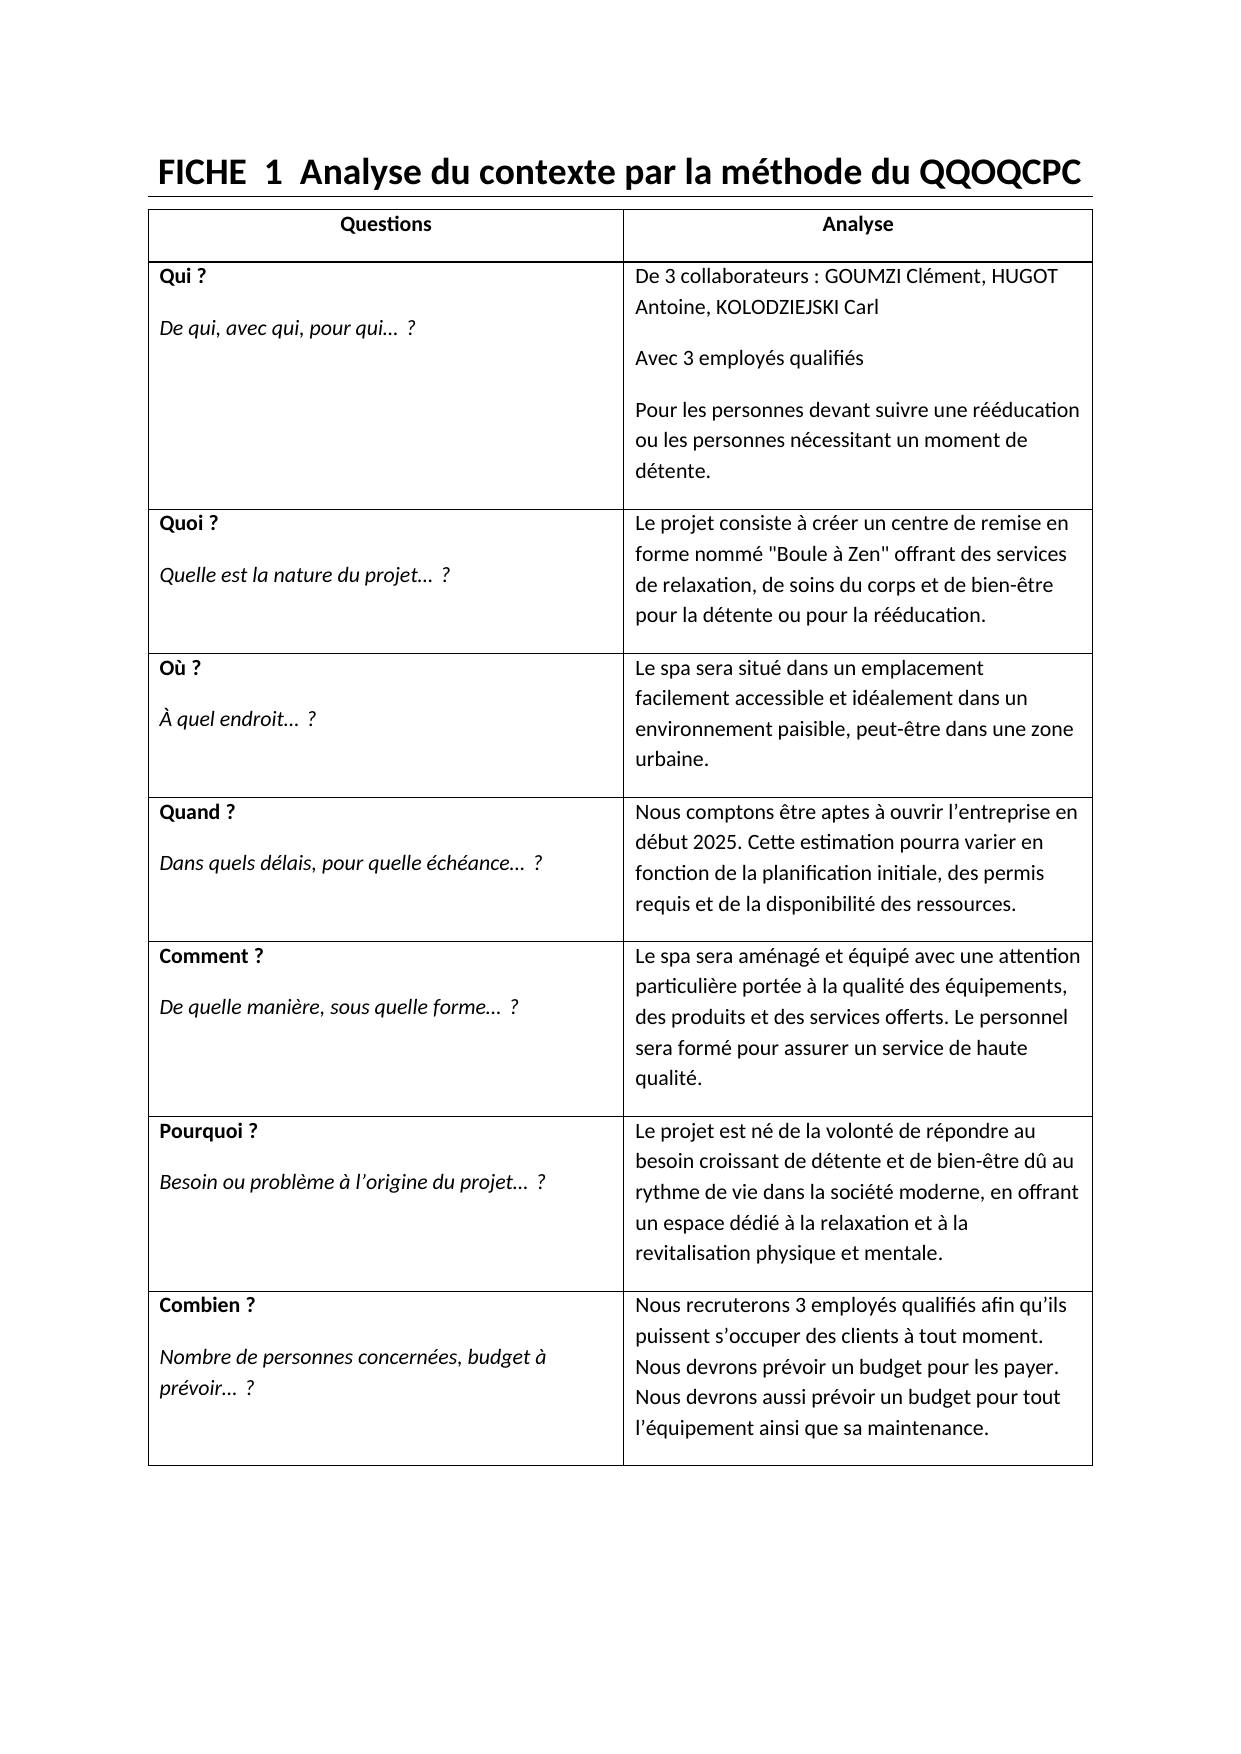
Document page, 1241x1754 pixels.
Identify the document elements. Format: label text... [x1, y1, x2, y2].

table_cell De 3 collaborateurs : GOUMZI Clément, HUGOT Antoine, KOLODZIEJSKI Carl Avec 3 employés qualifiés Pour les personnes devant suivre une rééducation ou les personnes nécessitant un moment de détente. [624, 263, 1092, 508]
table_cell Le spa sera situé dans un emplacement facilement accessible et idéalement dans un environnement paisible, peut-être dans une zone urbaine. [624, 654, 1092, 797]
table_cell Qui ? De qui, avec qui, pour qui… ? [149, 263, 623, 508]
table_cell Où ? À quel endroit… ? [149, 654, 623, 797]
table_cell Comment ? De quelle manière, sous quelle forme… ? [149, 942, 623, 1116]
text FICHE 1 Analyse du contexte par la méthode du QQOQCPC [148, 148, 1093, 196]
table_cell Combien ? Nombre de personnes concernées, budget à prévoir… ? [149, 1292, 623, 1465]
table_cell Pourquoi ? Besoin ou problème à l’origine du projet… ? [149, 1117, 623, 1291]
table_cell Quand ? Dans quels délais, pour quelle échéance… ? [149, 798, 623, 941]
table_cell Quoi ? Quelle est la nature du projet… ? [149, 510, 623, 653]
table_cell Nous recruterons 3 employés qualifiés afin qu’ils puissent s’occuper des clients à tout moment. Nous devrons prévoir un budget pour les payer. Nous devrons aussi prévoir un budget pour tout l’équipement ainsi que sa maintenance. [624, 1292, 1092, 1465]
table_cell Le spa sera aménagé et équipé avec une attention particulière portée à la qualité des équipements, des produits et des services offerts. Le personnel sera formé pour assurer un service de haute qualité. [624, 942, 1092, 1116]
table_header Analyse [624, 210, 1092, 261]
table_cell Le projet est né de la volonté de répondre au besoin croissant de détente et de bien-être dû au rythme de vie dans la société moderne, en offrant un espace dédié à la relaxation et à la revitalisation physique et mentale. [624, 1117, 1092, 1291]
table_cell Nous comptons être aptes à ouvrir l’entreprise en début 2025. Cette estimation pourra varier en fonction de la planification initiale, des permis requis et de la disponibilité des ressources. [624, 798, 1092, 941]
table_cell Le projet consiste à créer un centre de remise en forme nommé "Boule à Zen" offrant des services de relaxation, de soins du corps et de bien-être pour la détente ou pour la rééducation. [624, 510, 1092, 653]
table_header Questions [149, 210, 623, 261]
